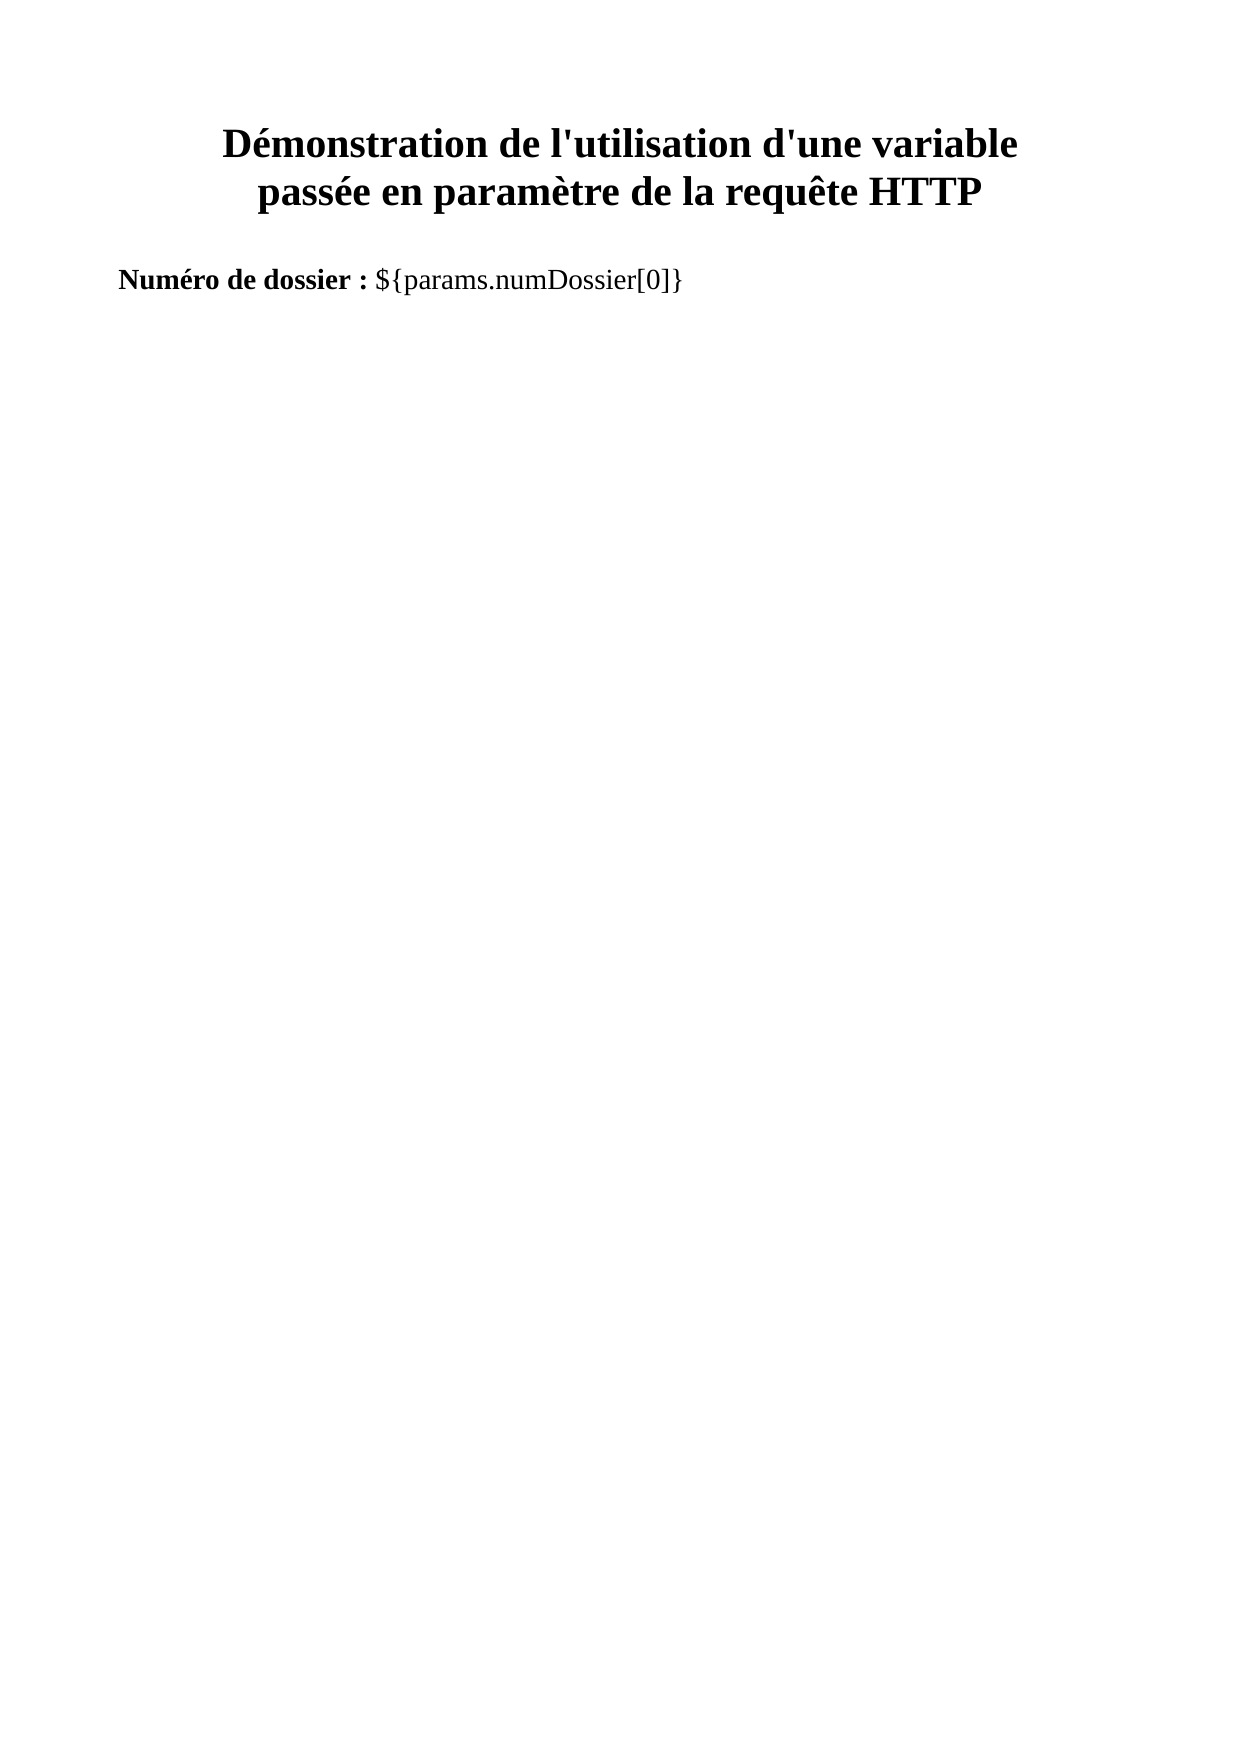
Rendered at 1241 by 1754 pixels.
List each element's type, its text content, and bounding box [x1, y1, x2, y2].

text Démonstration de l'utilisation d'une variable [118, 118, 1122, 166]
text passée en paramètre de la requête HTTP [118, 166, 1122, 214]
text Numéro de dossier : ${params.numDossier[0]} [118, 262, 1122, 295]
